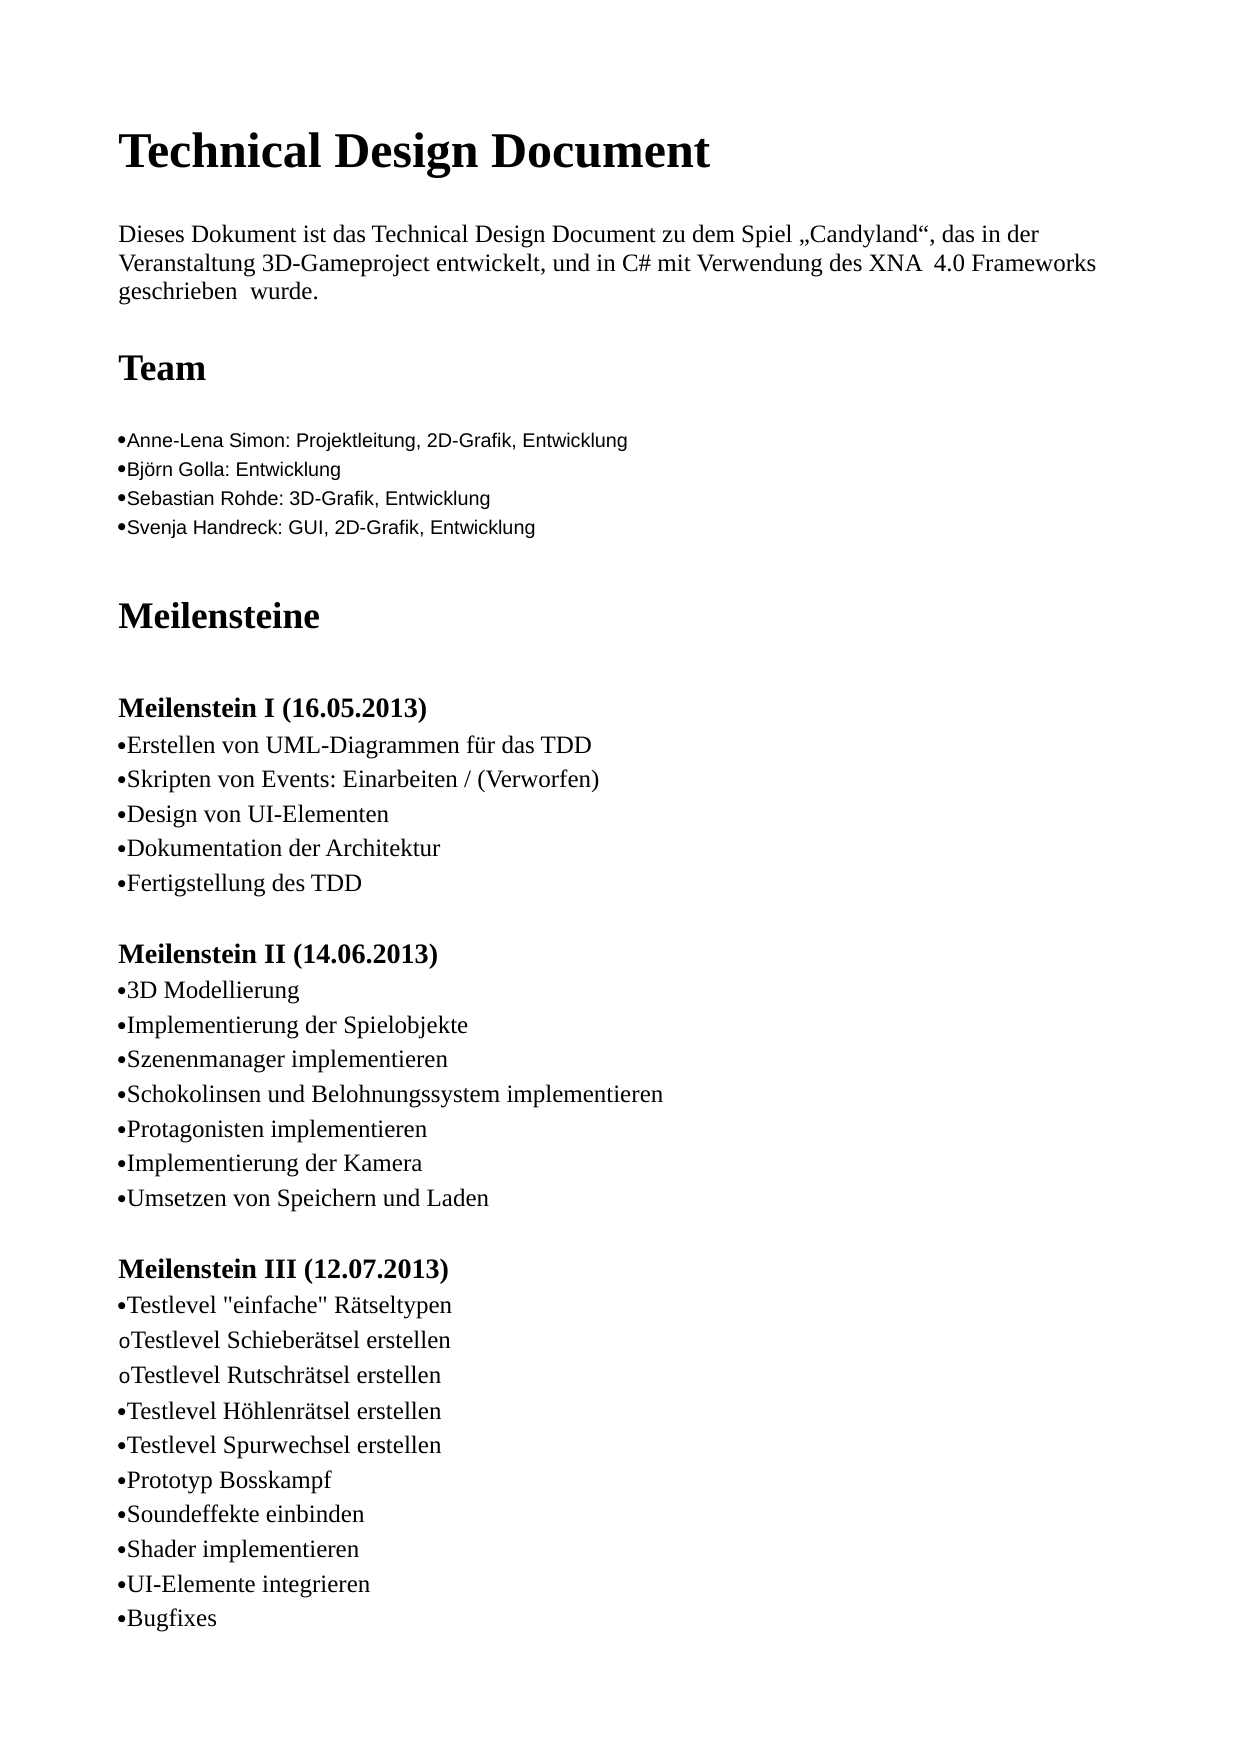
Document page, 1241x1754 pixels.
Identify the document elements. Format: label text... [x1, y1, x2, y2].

text Meilenstein II (14.06.2013) [118, 937, 1122, 969]
text Meilensteine [118, 593, 1122, 637]
text Meilenstein III (12.07.2013) [118, 1252, 1122, 1284]
list Soundeffekte einbinden [118, 1499, 1122, 1528]
list UI-Elemente integrieren [118, 1569, 1122, 1597]
list Implementierung der Spielobjekte [118, 1010, 1122, 1039]
list Protagonisten implementieren [118, 1114, 1122, 1142]
list Dokumentation der Architektur [118, 833, 1122, 862]
text Meilenstein I (16.05.2013) [118, 691, 1122, 724]
list Shader implementieren [118, 1534, 1122, 1563]
list Testlevel "einfache" Rätseltypen [118, 1290, 1122, 1319]
text Team [118, 346, 1122, 389]
list Umsetzen von Speichern und Laden [118, 1183, 1122, 1212]
list Testlevel Höhlenrätsel erstellen [118, 1396, 1122, 1424]
list Erstellen von UML-Diagrammen für das TDD [118, 730, 1122, 758]
list Testlevel Spurwechsel erstellen [118, 1430, 1122, 1459]
list Sebastian Rohde: 3D-Grafik, Entwicklung [118, 487, 1122, 510]
list 3D Modellierung [118, 975, 1122, 1004]
list Fertigstellung des TDD [118, 868, 1122, 897]
list Implementierung der Kamera [118, 1148, 1122, 1177]
list Prototyp Bosskampf [118, 1465, 1122, 1494]
list Testlevel Schieberätsel erstellen [118, 1325, 1122, 1354]
list Svenja Handreck: GUI, 2D-Grafik, Entwicklung [118, 516, 1122, 539]
list Anne-Lena Simon: Projektleitung, 2D-Grafik, Entwicklung [118, 429, 1122, 452]
list Testlevel Rutschrätsel erstellen [118, 1360, 1122, 1390]
list Design von UI-Elementen [118, 799, 1122, 828]
list Skripten von Events: Einarbeiten / (Verworfen) [118, 764, 1122, 793]
list Szenenmanager implementieren [118, 1044, 1122, 1073]
list Schokolinsen und Belohnungssystem implementieren [118, 1079, 1122, 1108]
text Dieses Dokument ist das Technical Design Document zu dem Spiel „Candyland“, das in der Veranstaltung 3D-Gameproject entwickelt, und in C# mit Verwendung des XNA 4.0 Frameworks geschrieben wurde. [118, 219, 1122, 305]
list Björn Golla: Entwicklung [118, 458, 1122, 481]
list Bugfixes [118, 1603, 1122, 1632]
text Technical Design Document [118, 121, 1122, 178]
